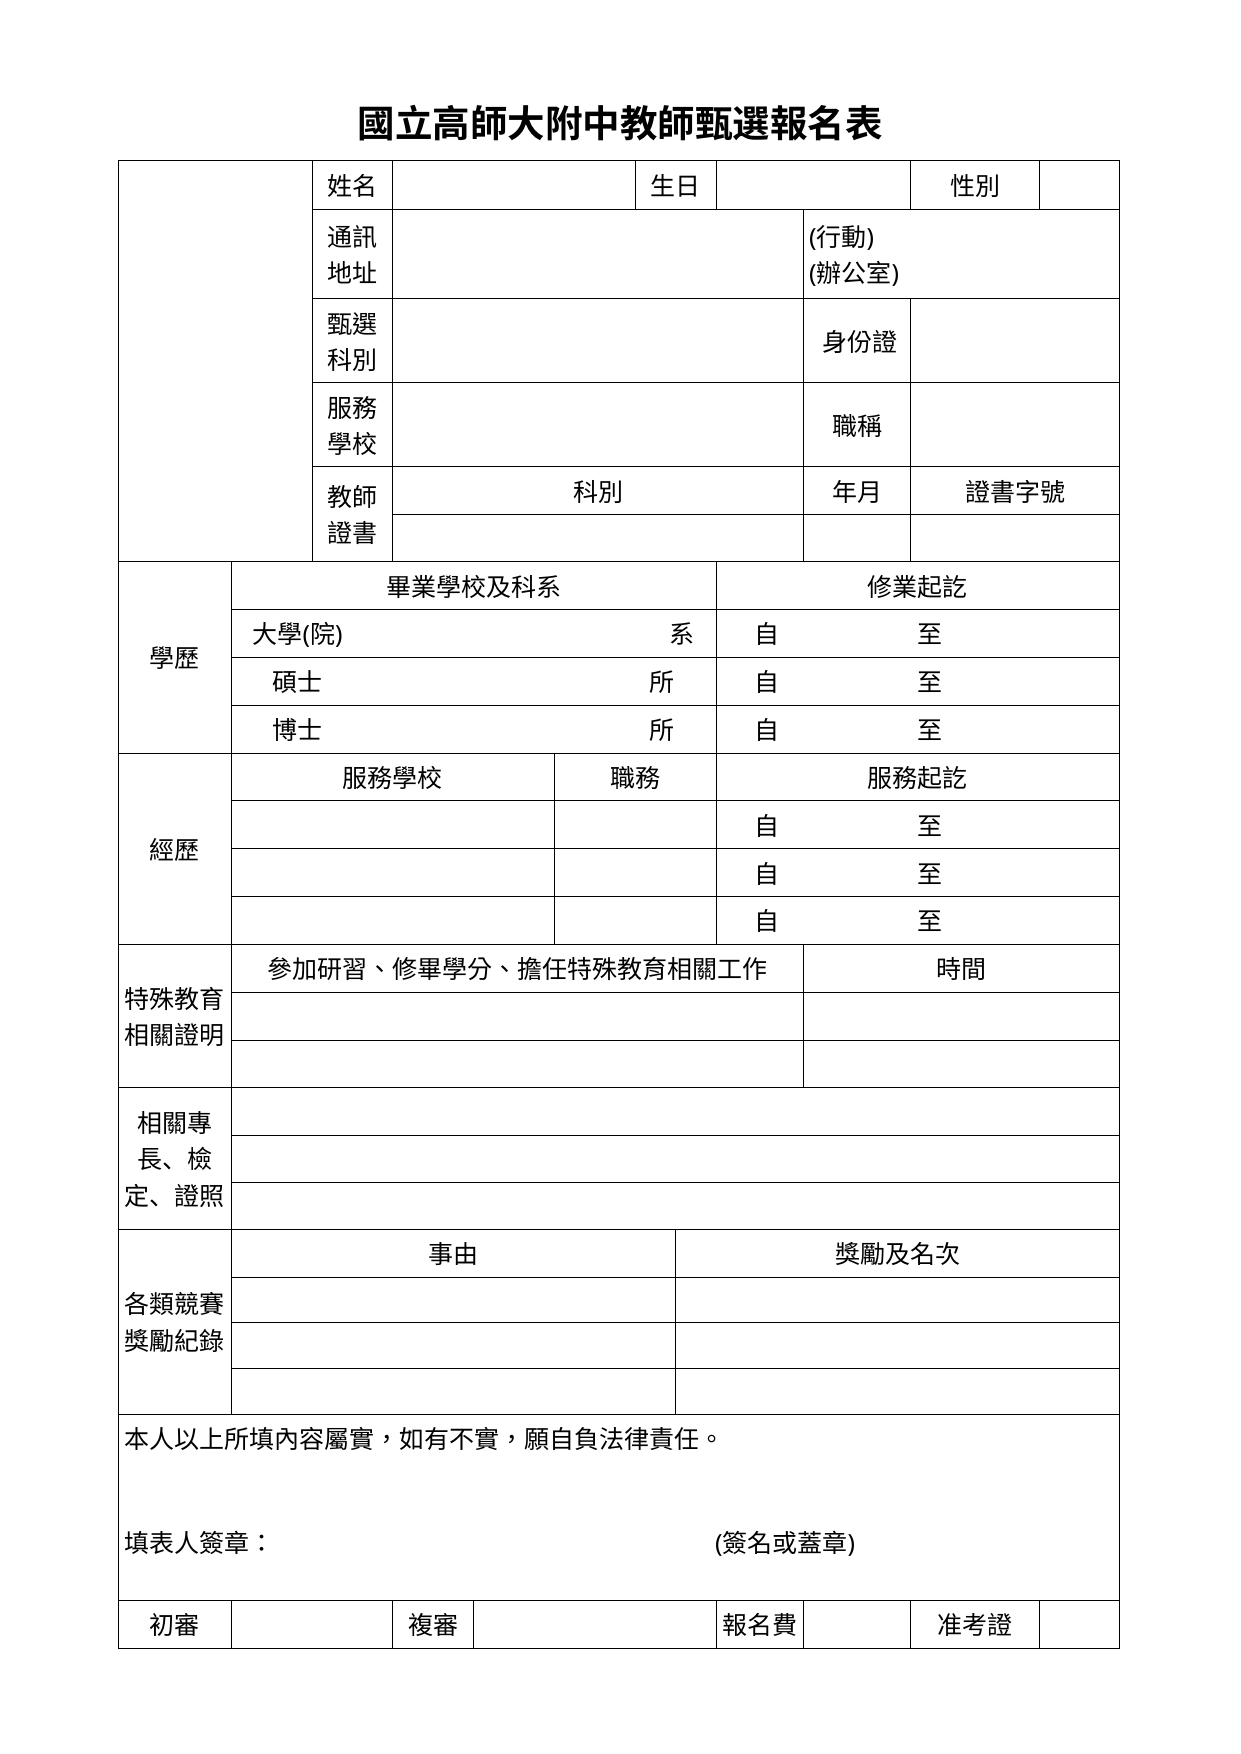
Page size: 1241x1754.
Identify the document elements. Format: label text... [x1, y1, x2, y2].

table_cell [232, 1323, 675, 1368]
table_cell 證書字號 [911, 467, 1119, 514]
table_cell 修業起訖 [717, 562, 1119, 609]
table_cell 自至 [717, 897, 1119, 944]
table_cell [232, 1183, 1119, 1229]
table_cell 相關專長、檢定、證照 [119, 1088, 231, 1229]
table_header [1040, 161, 1119, 209]
table_cell 通訊地址 [313, 210, 392, 298]
table_cell 自至 [717, 658, 1119, 705]
table_header [393, 161, 635, 209]
table_header 生日 [636, 161, 716, 209]
table_cell [911, 299, 1119, 382]
table_header [119, 161, 312, 561]
table_cell 博士 所 [232, 706, 716, 753]
table_cell 時間 [804, 945, 1119, 992]
table_cell 經歷 [119, 754, 231, 944]
table_cell 年月 [804, 467, 910, 514]
table_cell [804, 1601, 910, 1648]
table_cell 自至 [717, 801, 1119, 848]
table_header 性別 [911, 161, 1039, 209]
table_header 姓名 [313, 161, 392, 209]
table_cell 大學(院) 系 [232, 610, 716, 657]
table_cell [804, 1041, 1119, 1087]
table_cell [232, 1041, 803, 1087]
table_cell [393, 515, 803, 561]
table_cell [232, 1088, 1119, 1134]
table_cell [232, 1136, 1119, 1182]
table_cell 參加研習、修畢學分、擔任特殊教育相關工作 [232, 945, 803, 992]
table_cell 初審 [119, 1601, 231, 1648]
table_cell 自至 [717, 706, 1119, 753]
table_cell [232, 1278, 675, 1322]
table_cell [393, 299, 803, 382]
table_cell [232, 993, 803, 1039]
table_cell [232, 897, 554, 944]
table_cell 特殊教育相關證明 [119, 945, 231, 1087]
table_cell 自至 [717, 610, 1119, 657]
table_cell [555, 801, 716, 848]
table_cell 各類競賽獎勵紀錄 [119, 1230, 231, 1413]
table_cell [474, 1601, 716, 1648]
table_cell 畢業學校及科系 [232, 562, 716, 609]
table_cell [676, 1323, 1119, 1368]
table_cell 碩士 所 [232, 658, 716, 705]
table_cell [232, 1369, 675, 1413]
table_cell [232, 1601, 392, 1648]
table_cell [555, 897, 716, 944]
table_cell [911, 515, 1119, 561]
table_cell 職務 [555, 754, 716, 800]
table_cell (行動) (辦公室) [804, 210, 1119, 298]
table_cell [232, 801, 554, 848]
table_header [717, 161, 910, 209]
table_cell 甄選科別 [313, 299, 392, 382]
table_cell [393, 210, 803, 298]
table_cell 服務學校 [232, 754, 554, 800]
table_cell 複審 [393, 1601, 473, 1648]
table_cell [911, 383, 1119, 466]
table_cell [804, 515, 910, 561]
text 國立高師大附中教師甄選報名表 [118, 94, 1122, 148]
table_cell [555, 849, 716, 896]
table_cell 報名費 [717, 1601, 803, 1648]
table_cell 獎勵及名次 [676, 1230, 1119, 1277]
table_cell 本人以上所填內容屬實，如有不實，願自負法律責任。 填表人簽章： (簽名或蓋章) [119, 1415, 1119, 1600]
table_cell 職稱 [804, 383, 910, 466]
table_cell 服務學校 [313, 383, 392, 466]
table_cell 教師證書 [313, 467, 392, 561]
table_cell 科別 [393, 467, 803, 514]
table_cell 學歷 [119, 562, 231, 753]
table_cell [804, 993, 1119, 1039]
table_cell 服務起訖 [717, 754, 1119, 800]
table_cell [676, 1278, 1119, 1322]
table_cell [393, 383, 803, 466]
table_cell [1040, 1601, 1119, 1648]
table_cell [232, 849, 554, 896]
table_cell 自至 [717, 849, 1119, 896]
table_cell 身份證 [804, 299, 910, 382]
table_cell 准考證 [911, 1601, 1039, 1648]
table_cell [676, 1369, 1119, 1413]
table_cell 事由 [232, 1230, 675, 1277]
